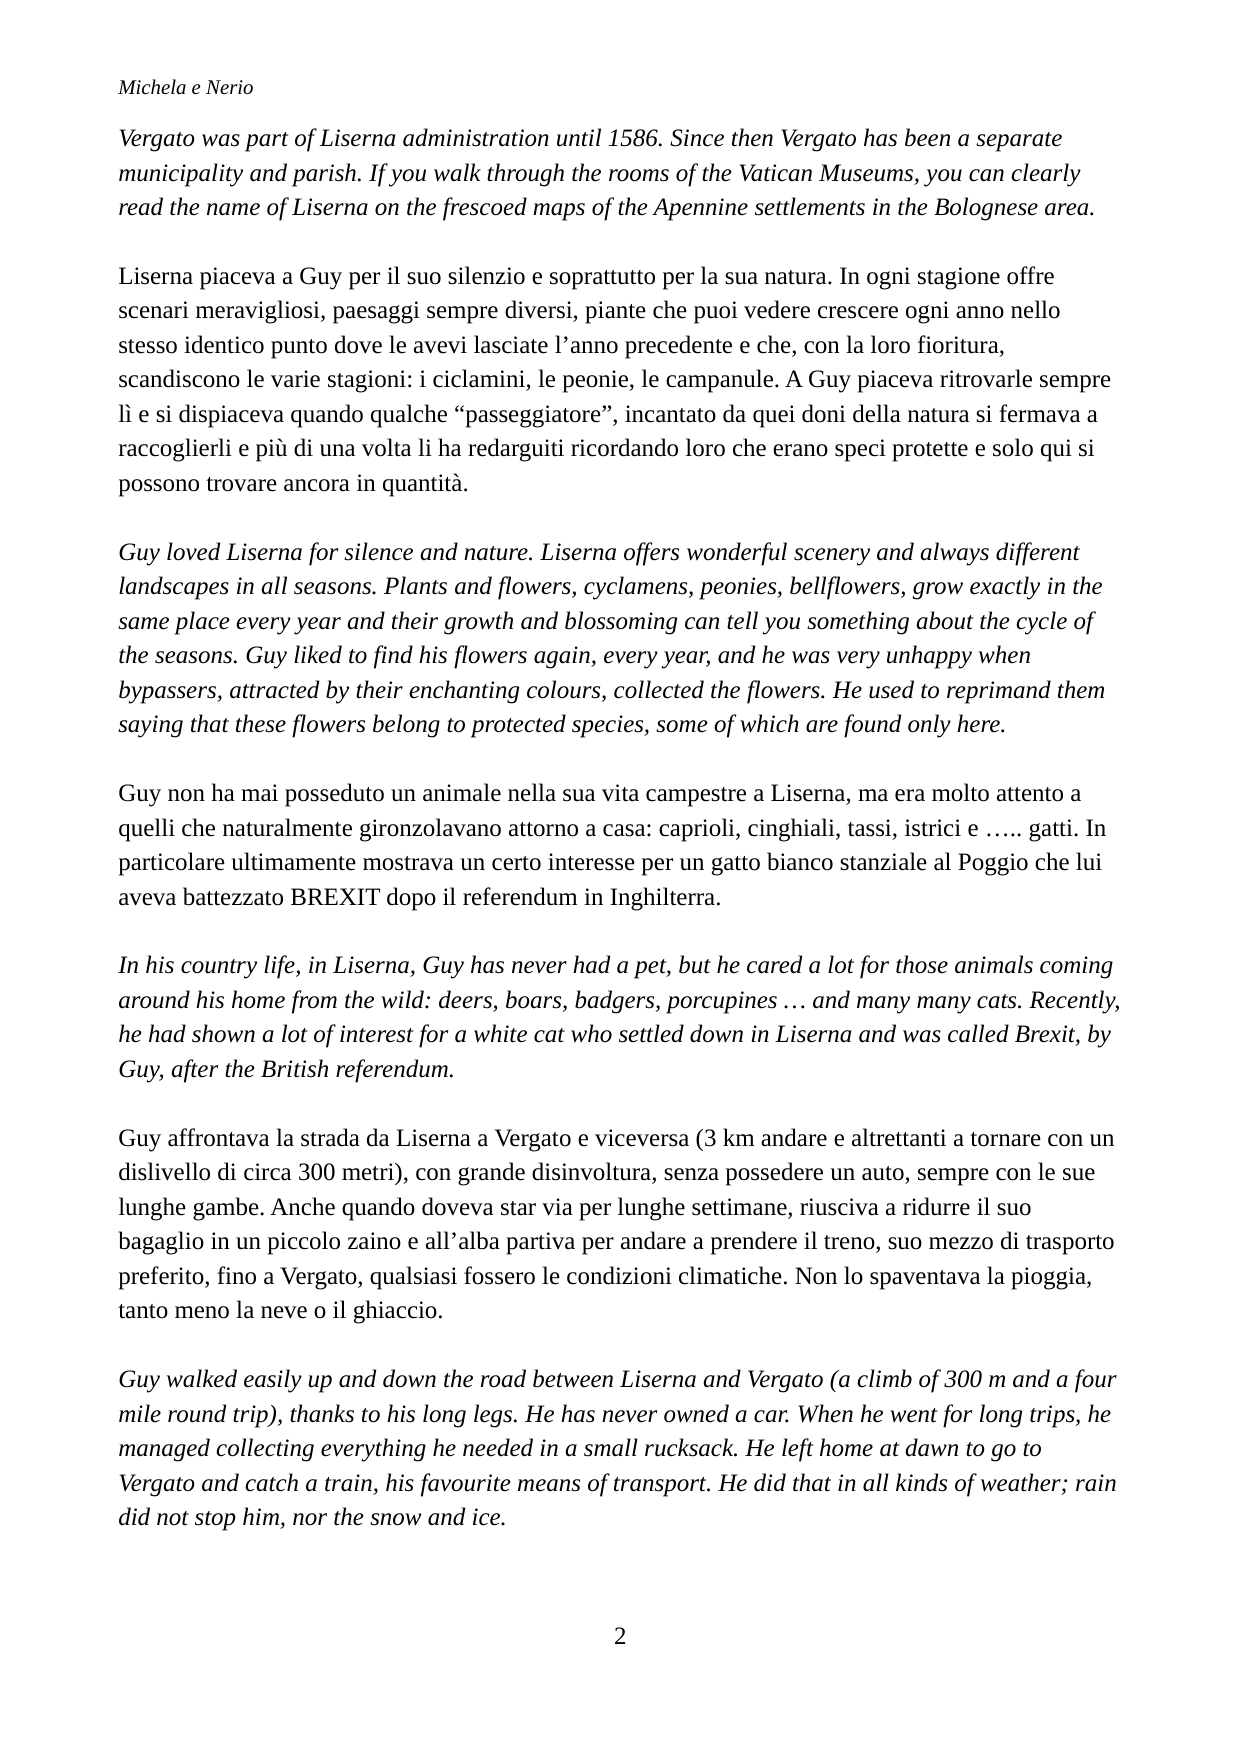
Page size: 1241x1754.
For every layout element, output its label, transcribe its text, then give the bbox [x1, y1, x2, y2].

text Guy loved Liserna for silence and nature. Liserna offers wonderful scenery and always different landscapes in all seasons. Plants and flowers, cyclamens, peonies, bellflowers, grow exactly in the same place every year and their growth and blossoming can tell you something about the cycle of the seasons. Guy liked to find his flowers again, every year, and he was very unhappy when bypassers, attracted by their enchanting colours, collected the flowers. He used to reprimand them saying that these flowers belong to protected species, some of which are found only here. [118, 537, 1122, 738]
text Guy walked easily up and down the road between Liserna and Vergato (a climb of 300 m and a four mile round trip), thanks to his long legs. He has never owned a car. When he went for long trips, he managed collecting everything he needed in a small rucksack. He left home at dawn to go to Vergato and catch a train, his favourite means of transport. He did that in all kinds of weather; rain did not stop him, nor the snow and ice. [118, 1364, 1122, 1531]
text Vergato was part of Liserna administration until 1586. Since then Vergato has been a separate municipality and parish. If you walk through the rooms of the Vatican Museums, you can clearly read the name of Liserna on the frescoed maps of the Apennine settlements in the Bolognese area. [118, 123, 1122, 221]
text Guy non ha mai posseduto un animale nella sua vita campestre a Liserna, ma era molto attento a quelli che naturalmente gironzolavano attorno a casa: caprioli, cinghiali, tassi, istrici e ….. gatti. In particolare ultimamente mostrava un certo interesse per un gatto bianco stanziale al Poggio che lui aveva battezzato BREXIT dopo il referendum in Inghilterra. [118, 778, 1122, 910]
text In his country life, in Liserna, Guy has never had a pet, but he cared a lot for those animals coming around his home from the wild: deers, boars, badgers, porcupines … and many many cats. Recently, he had shown a lot of interest for a white cat who settled down in Liserna and was called Brexit, by Guy, after the British referendum. [118, 951, 1122, 1083]
text Liserna piaceva a Guy per il suo silenzio e soprattutto per la sua natura. In ogni stagione offre scenari meravigliosi, paesaggi sempre diversi, piante che puoi vedere crescere ogni anno nello stesso identico punto dove le avevi lasciate l’anno precedente e che, con la loro fioritura, scandiscono le varie stagioni: i ciclamini, le peonie, le campanule. A Guy piaceva ritrovarle sempre lì e si dispiaceva quando qualche “passeggiatore”, incantato da quei doni della natura si fermava a raccoglierli e più di una volta li ha redarguiti ricordando loro che erano speci protette e solo qui si possono trovare ancora in quantità. [118, 261, 1122, 497]
text Guy affrontava la strada da Liserna a Vergato e viceversa (3 km andare e altrettanti a tornare con un dislivello di circa 300 metri), con grande disinvoltura, senza possedere un auto, sempre con le sue lunghe gambe. Anche quando doveva star via per lunghe settimane, riusciva a ridurre il suo bagaglio in un piccolo zaino e all’alba partiva per andare a prendere il treno, suo mezzo di trasporto preferito, fino a Vergato, qualsiasi fossero le condizioni climatiche. Non lo spaventava la pioggia, tanto meno la neve o il ghiaccio. [118, 1123, 1122, 1324]
